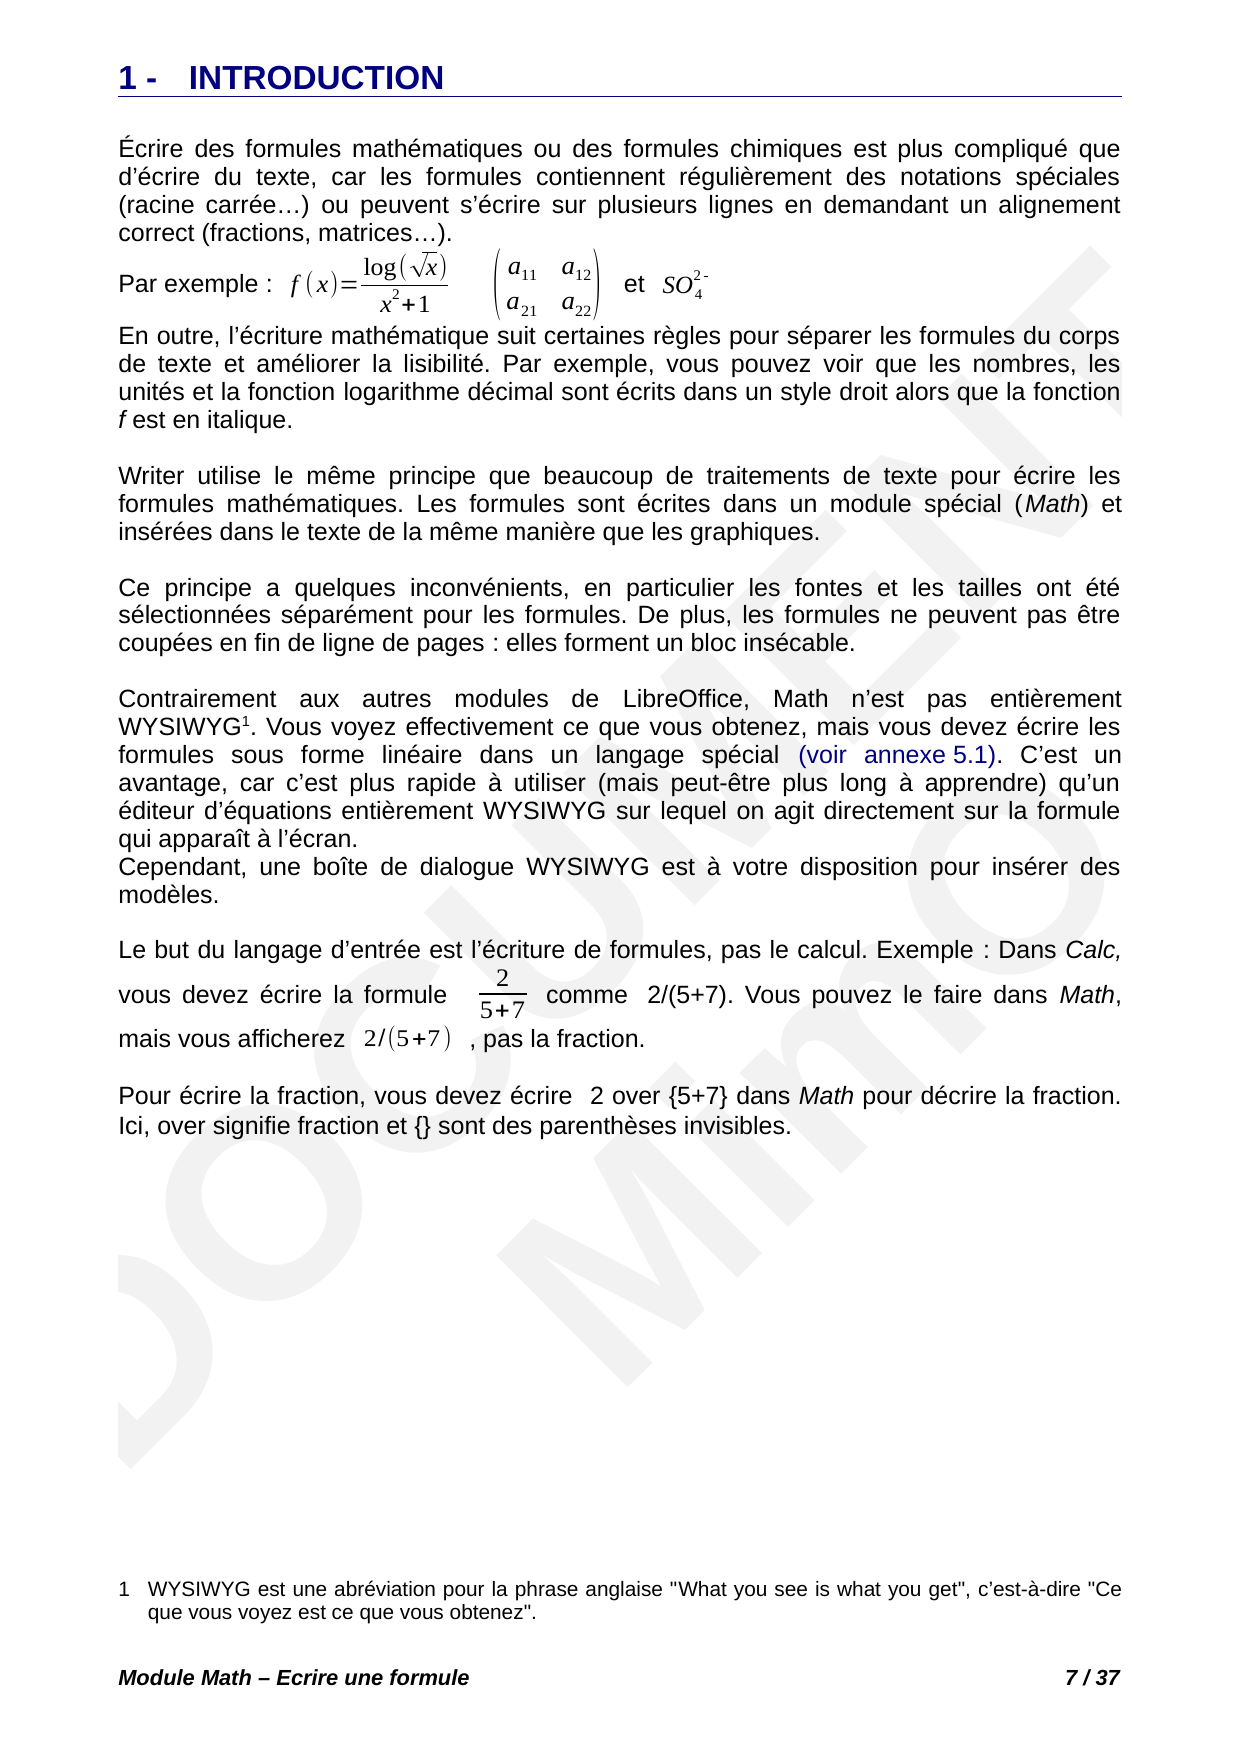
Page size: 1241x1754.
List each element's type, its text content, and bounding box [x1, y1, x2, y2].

text Ce principe a quelques inconvénients, en particulier les fontes et les tailles ont été sélectionnées séparément pour les formules. De plus, les formules ne peuvent pas être coupées en fin de ligne de pages : elles forment un bloc insécable. [118, 573, 1122, 657]
text Writer utilise le même principe que beaucoup de traitements de texte pour écrire les formules mathématiques. Les formules sont écrites dans un module spécial (Math) et insérées dans le texte de la même manière que les graphiques. [118, 462, 1122, 545]
text Contrairement aux autres modules de LibreOffice, Math n’est pas entièrement WYSIWYG. Vous voyez effectivement ce que vous obtenez, mais vous devez écrire les formules sous forme linéaire dans un langage spécial (voir annexe 5.1). C’est un avantage, car c’est plus rapide à utiliser (mais peut-être plus long à apprendre) qu’un éditeur d’équations entièrement WYSIWYG sur lequel on agit directement sur la formule qui apparaît à l’écran. [118, 685, 1122, 852]
text WYSIWYG est une abréviation pour la phrase anglaise "What you see is what you get", c’est-à-dire "Ce que vous voyez est ce que vous obtenez". [118, 1578, 1122, 1624]
text Cependant, une boîte de dialogue WYSIWYG est à votre disposition pour insérer des modèles. [118, 852, 1122, 908]
text Écrire des formules mathématiques ou des formules chimiques est plus compliqué que d’écrire du texte, car les formules contiennent régulièrement des notations spéciales (racine carrée…) ou peuvent s’écrire sur plusieurs lignes en demandant un alignement correct (fractions, matrices…). [118, 135, 1122, 247]
text Pour écrire la fraction, vous devez écrire 2 over {5+7} dans Math pour décrire la fraction. Ici, over signifie fraction et {} sont des parenthèses invisibles. [118, 1082, 1122, 1139]
text Le but du langage d’entrée est l’écriture de formules, pas le calcul. Exemple : Dans Calc, vous devez écrire la formule comme 2/(5+7). Vous pouvez le faire dans Math, mais vous afficherez, pas la fraction. [118, 936, 1122, 1054]
subtitle Introduction [118, 59, 1122, 96]
text Par exemple : et [118, 247, 1122, 322]
text En outre, l’écriture mathématique suit certaines règles pour séparer les formules du corps de texte et améliorer la lisibilité. Par exemple, vous pouvez voir que les nombres, les unités et la fonction logarithme décimal sont écrits dans un style droit alors que la fonction f est en italique. [118, 322, 1122, 434]
